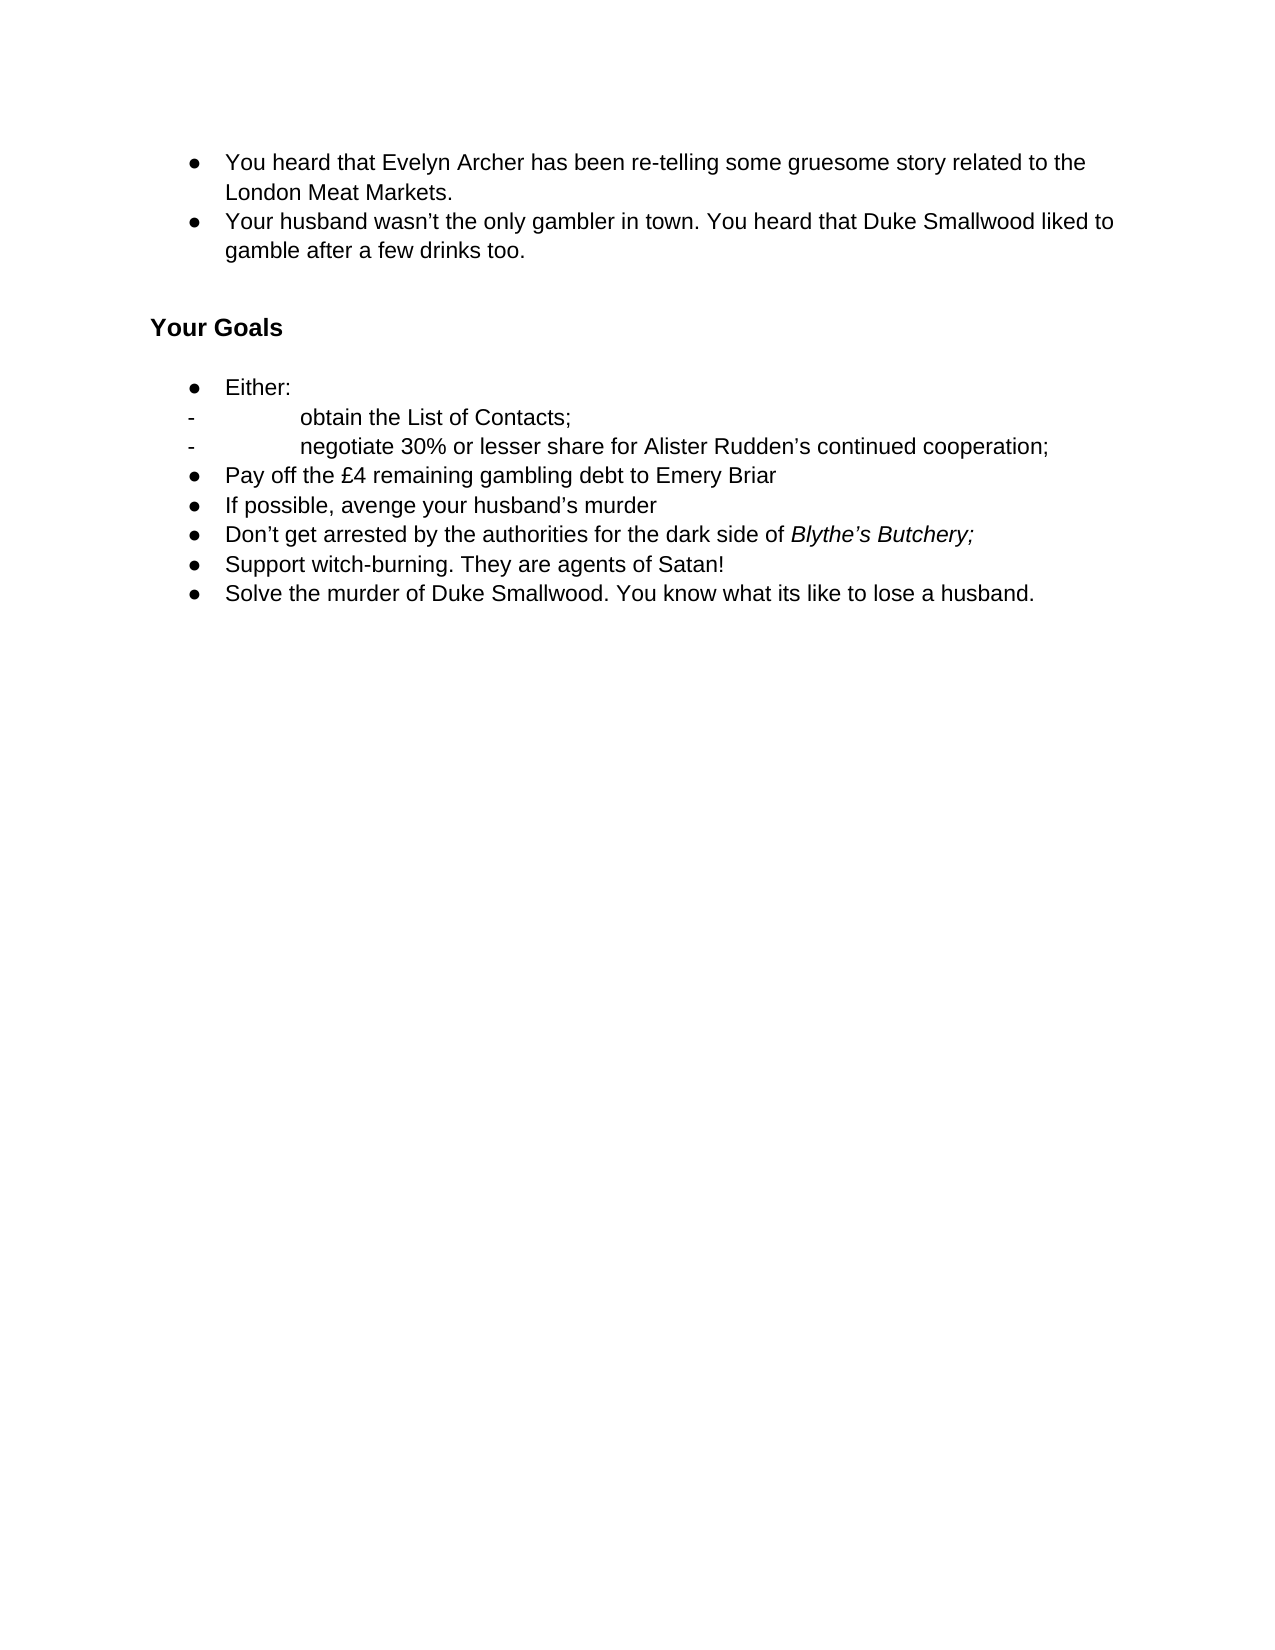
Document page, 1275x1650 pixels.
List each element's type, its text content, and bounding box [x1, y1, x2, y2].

list You heard that Evelyn Archer has been re-telling some gruesome story related to the London Meat Markets. [187, 150, 1125, 205]
list If possible, avenge your husband’s murder [187, 492, 1125, 518]
list Solve the murder of Duke Smallwood. You know what its like to lose a husband. [187, 581, 1125, 606]
list Your husband wasn’t the only gambler in town. You heard that Duke Smallwood liked to gamble after a few drinks too. [187, 209, 1125, 264]
list negotiate 30% or lesser share for Alister Rudden’s continued cooperation; [187, 434, 1125, 459]
list Don’t get arrested by the authorities for the dark side of Blythe’s Butchery; [187, 522, 1125, 547]
list Pay off the £4 remaining gambling debt to Emery Briar [187, 463, 1125, 489]
list Either: [187, 375, 1125, 401]
list obtain the List of Contacts; [187, 404, 1125, 430]
subtitle Your Goals [150, 313, 1125, 341]
list Support witch-burning. They are agents of Satan! [187, 551, 1125, 577]
